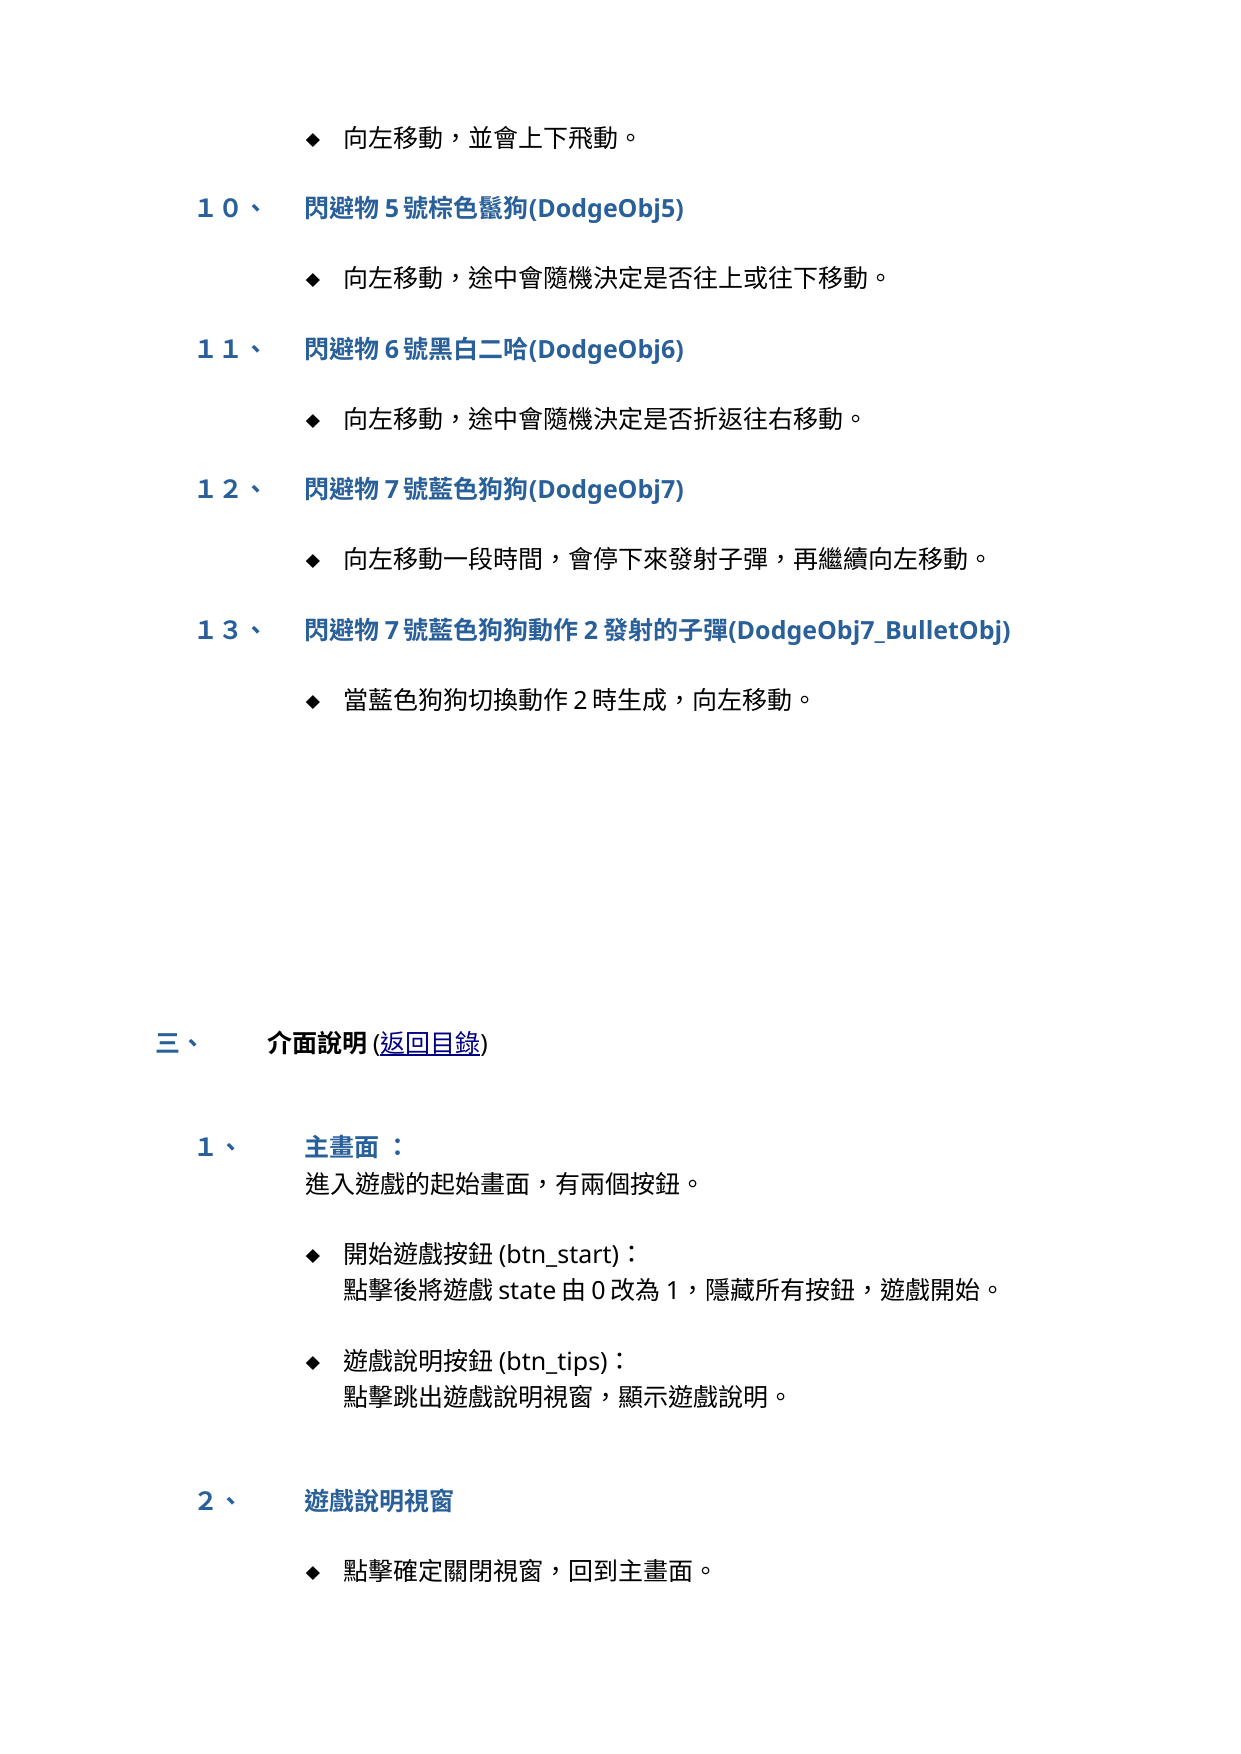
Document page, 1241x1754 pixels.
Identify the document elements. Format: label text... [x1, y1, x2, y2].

list 閃避物7號藍色狗狗動作2發射的子彈(DodgeObj7_BulletObj) [193, 610, 1122, 647]
list 向左移動，並會上下飛動。 [306, 118, 1122, 154]
list 向左移動，途中會隨機決定是否折返往右移動。 [306, 399, 1122, 436]
list 點擊後將遊戲state由0改為1，隱藏所有按鈕，遊戲開始。 [306, 1271, 1122, 1307]
list 當藍色狗狗切換動作2時生成，向左移動。 [306, 681, 1122, 717]
list 閃避物5號棕色鬣狗(DodgeObj5) [193, 188, 1122, 225]
list 閃避物6號黑白二哈(DodgeObj6) [193, 329, 1122, 365]
list 向左移動一段時間，會停下來發射子彈，再繼續向左移動。 [306, 540, 1122, 576]
list 開始遊戲按鈕 (btn_start)： [306, 1234, 1122, 1271]
list 遊戲說明視窗 [193, 1482, 1122, 1518]
list 主畫面 ： [193, 1128, 1122, 1164]
list 向左移動，途中會隨機決定是否往上或往下移動。 [306, 259, 1122, 295]
list 進入遊戲的起始畫面，有兩個按鈕。 [268, 1164, 1122, 1200]
list 閃避物7號藍色狗狗(DodgeObj7) [193, 470, 1122, 506]
list 點擊確定關閉視窗，回到主畫面。 [306, 1552, 1122, 1588]
list 介面說明 (返回目錄) [156, 1023, 1122, 1060]
list 遊戲說明按鈕 (btn_tips)： [306, 1341, 1122, 1377]
list 點擊跳出遊戲說明視窗，顯示遊戲說明。 [306, 1377, 1122, 1413]
